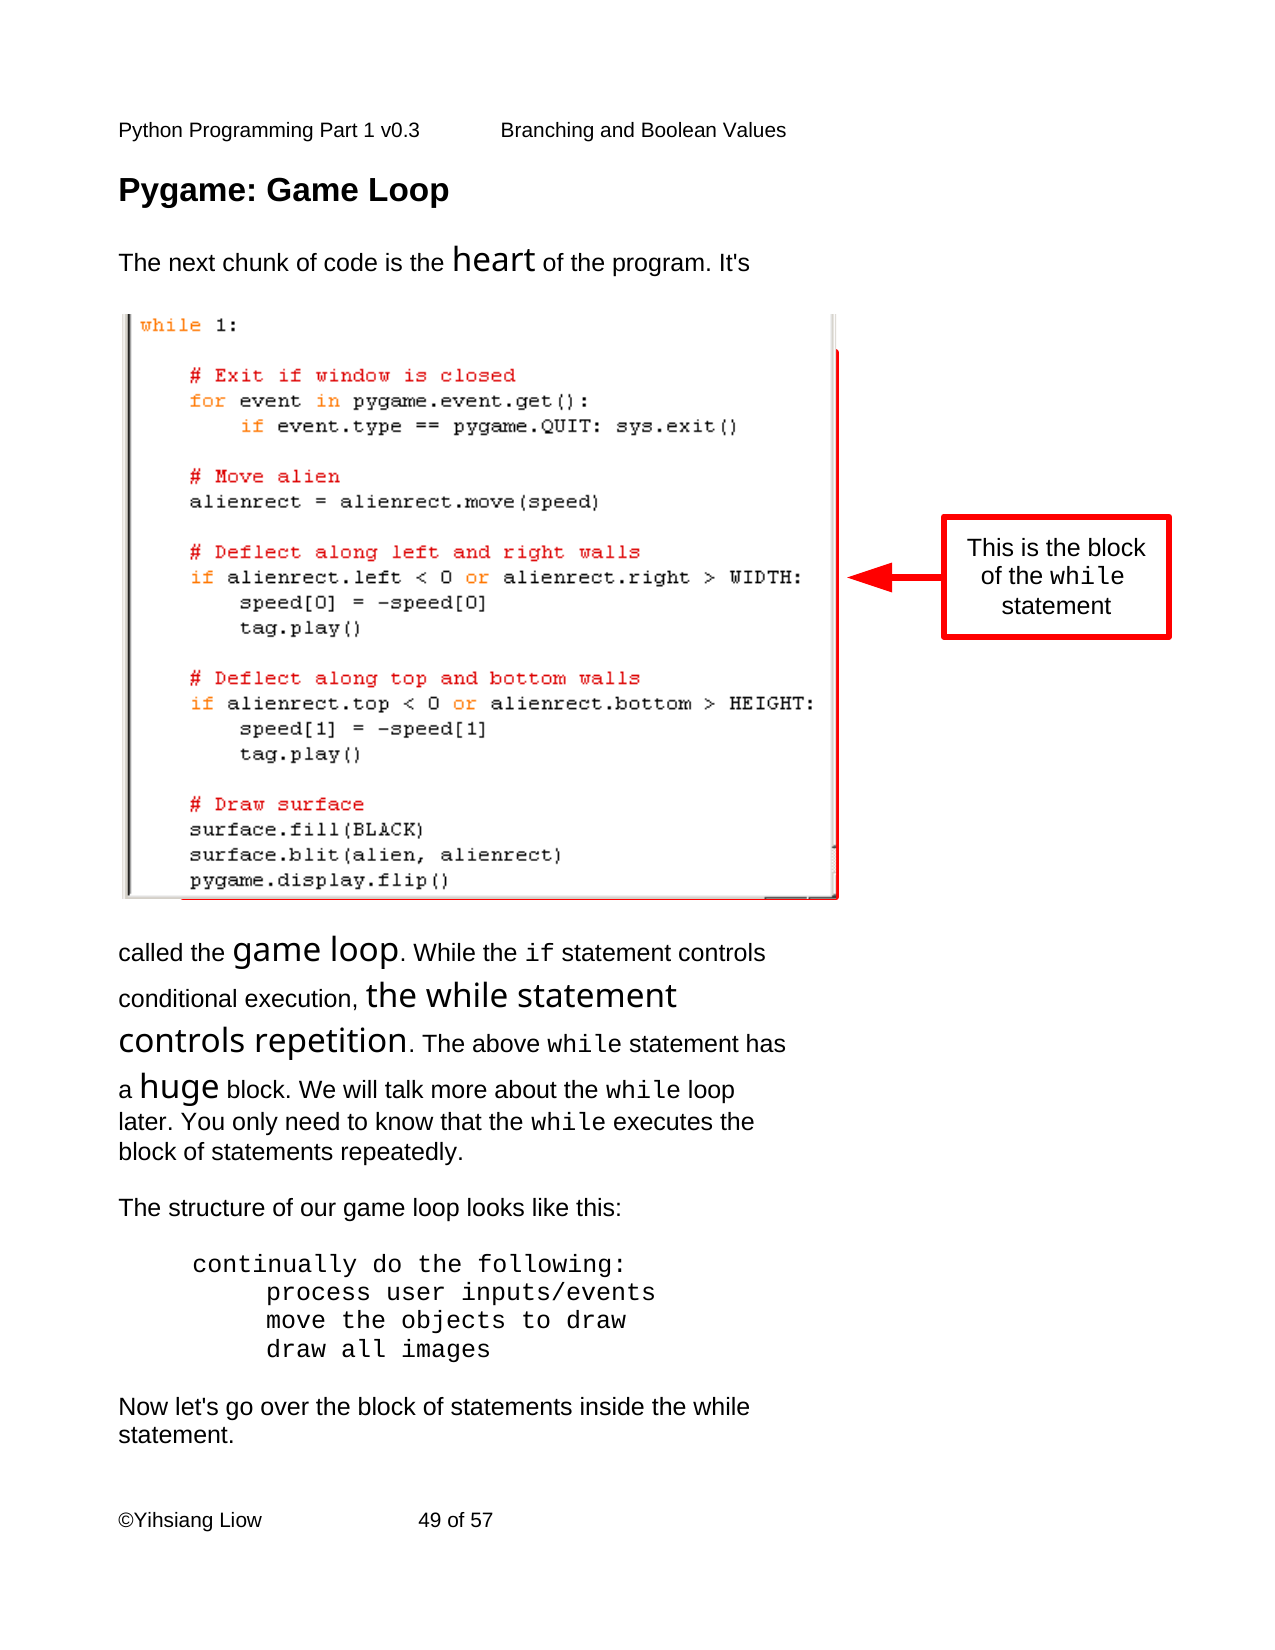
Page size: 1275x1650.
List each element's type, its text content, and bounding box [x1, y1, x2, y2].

text Pygame: Game Loop [118, 171, 793, 208]
text continually do the following: [118, 1250, 793, 1280]
text draw all images [118, 1336, 793, 1365]
text The next chunk of code is the heart of the program. It's [118, 236, 793, 281]
text The structure of our game loop looks like this: [118, 1194, 793, 1222]
text move the objects to draw [118, 1308, 793, 1336]
text Now let's go over the block of statements inside the while statement. [118, 1393, 793, 1448]
text called the game loop. While the if statement controls conditional execution, the while statement controls repetition. The above while statement has a huge block. We will talk more about the while loop later. You only need to know that the while executes the block of statements repeatedly. [118, 926, 793, 1166]
text process user inputs/events [118, 1280, 793, 1308]
